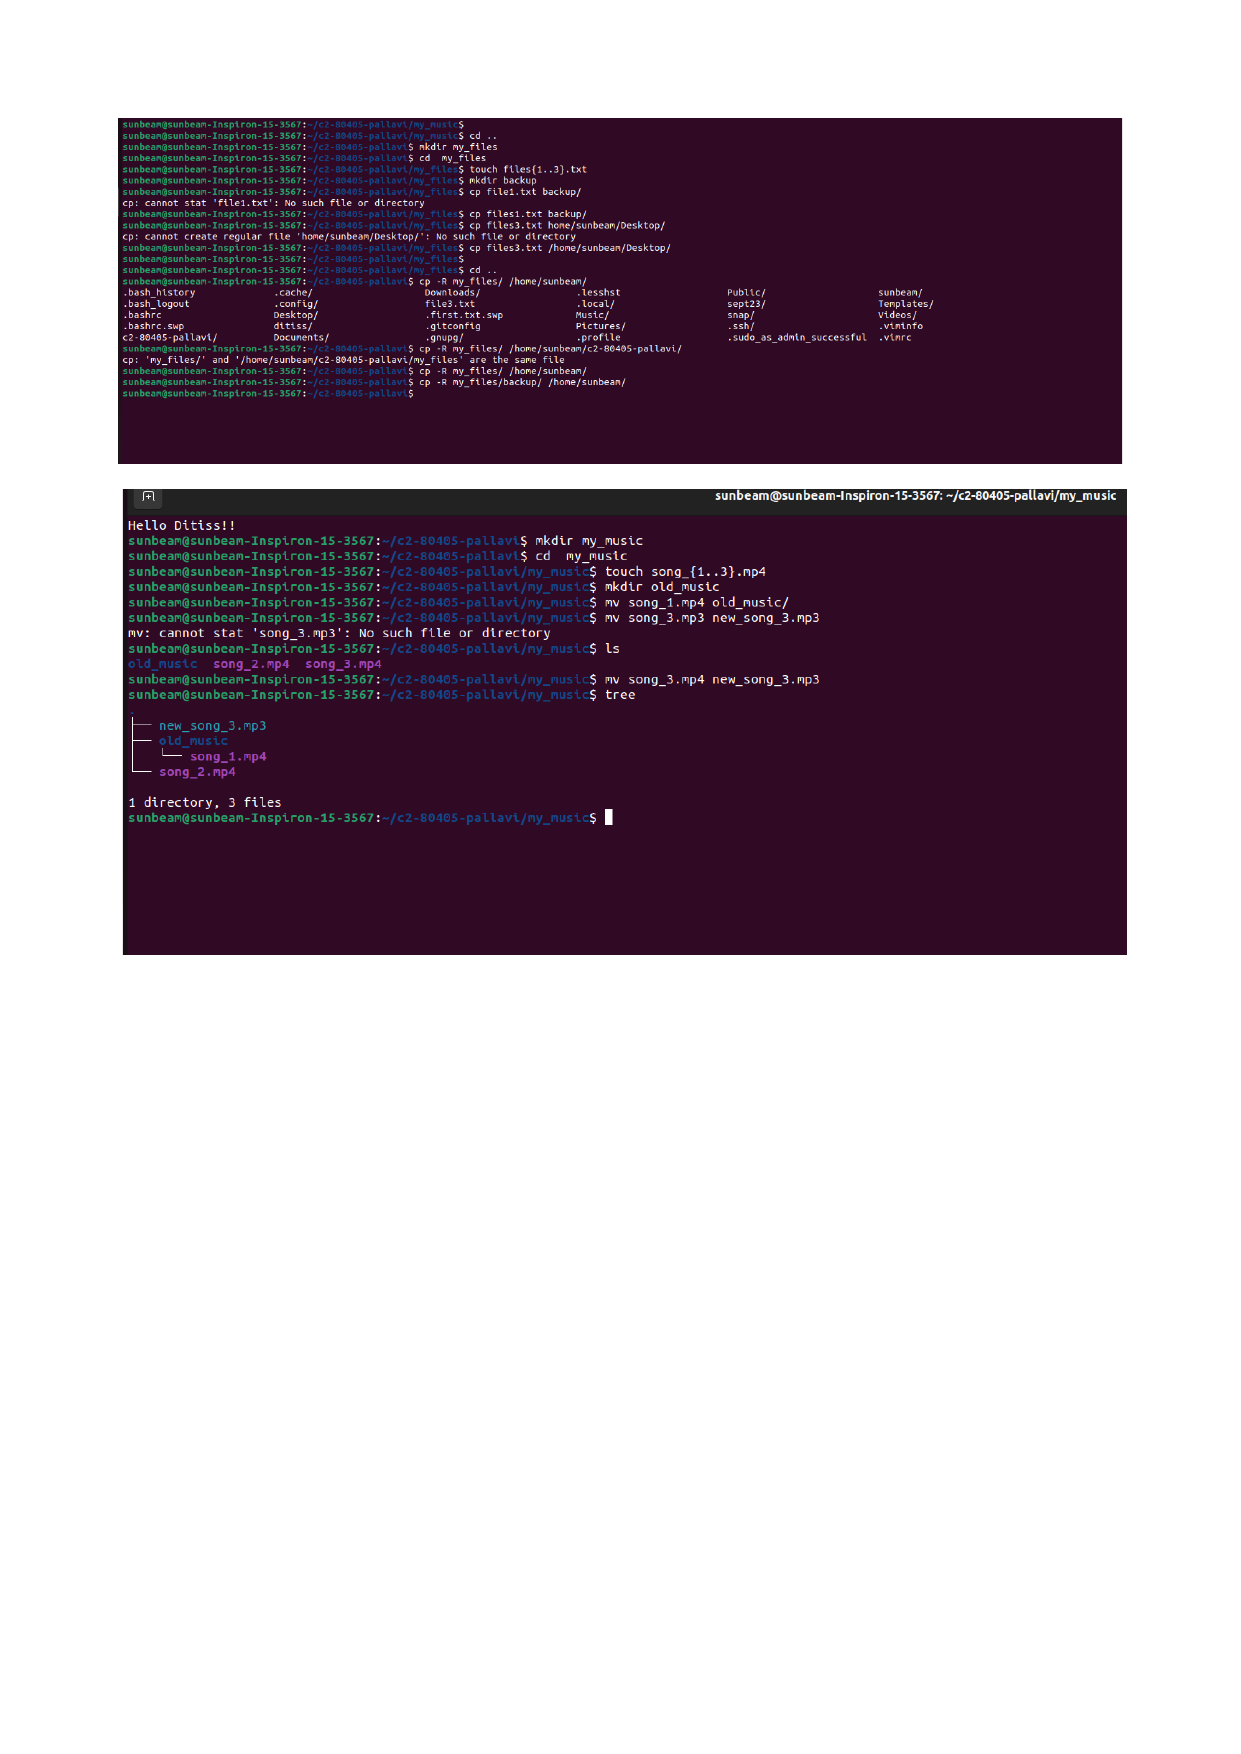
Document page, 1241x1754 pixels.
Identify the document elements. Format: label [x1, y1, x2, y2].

picture [118, 118, 1123, 464]
picture [122, 489, 1127, 955]
